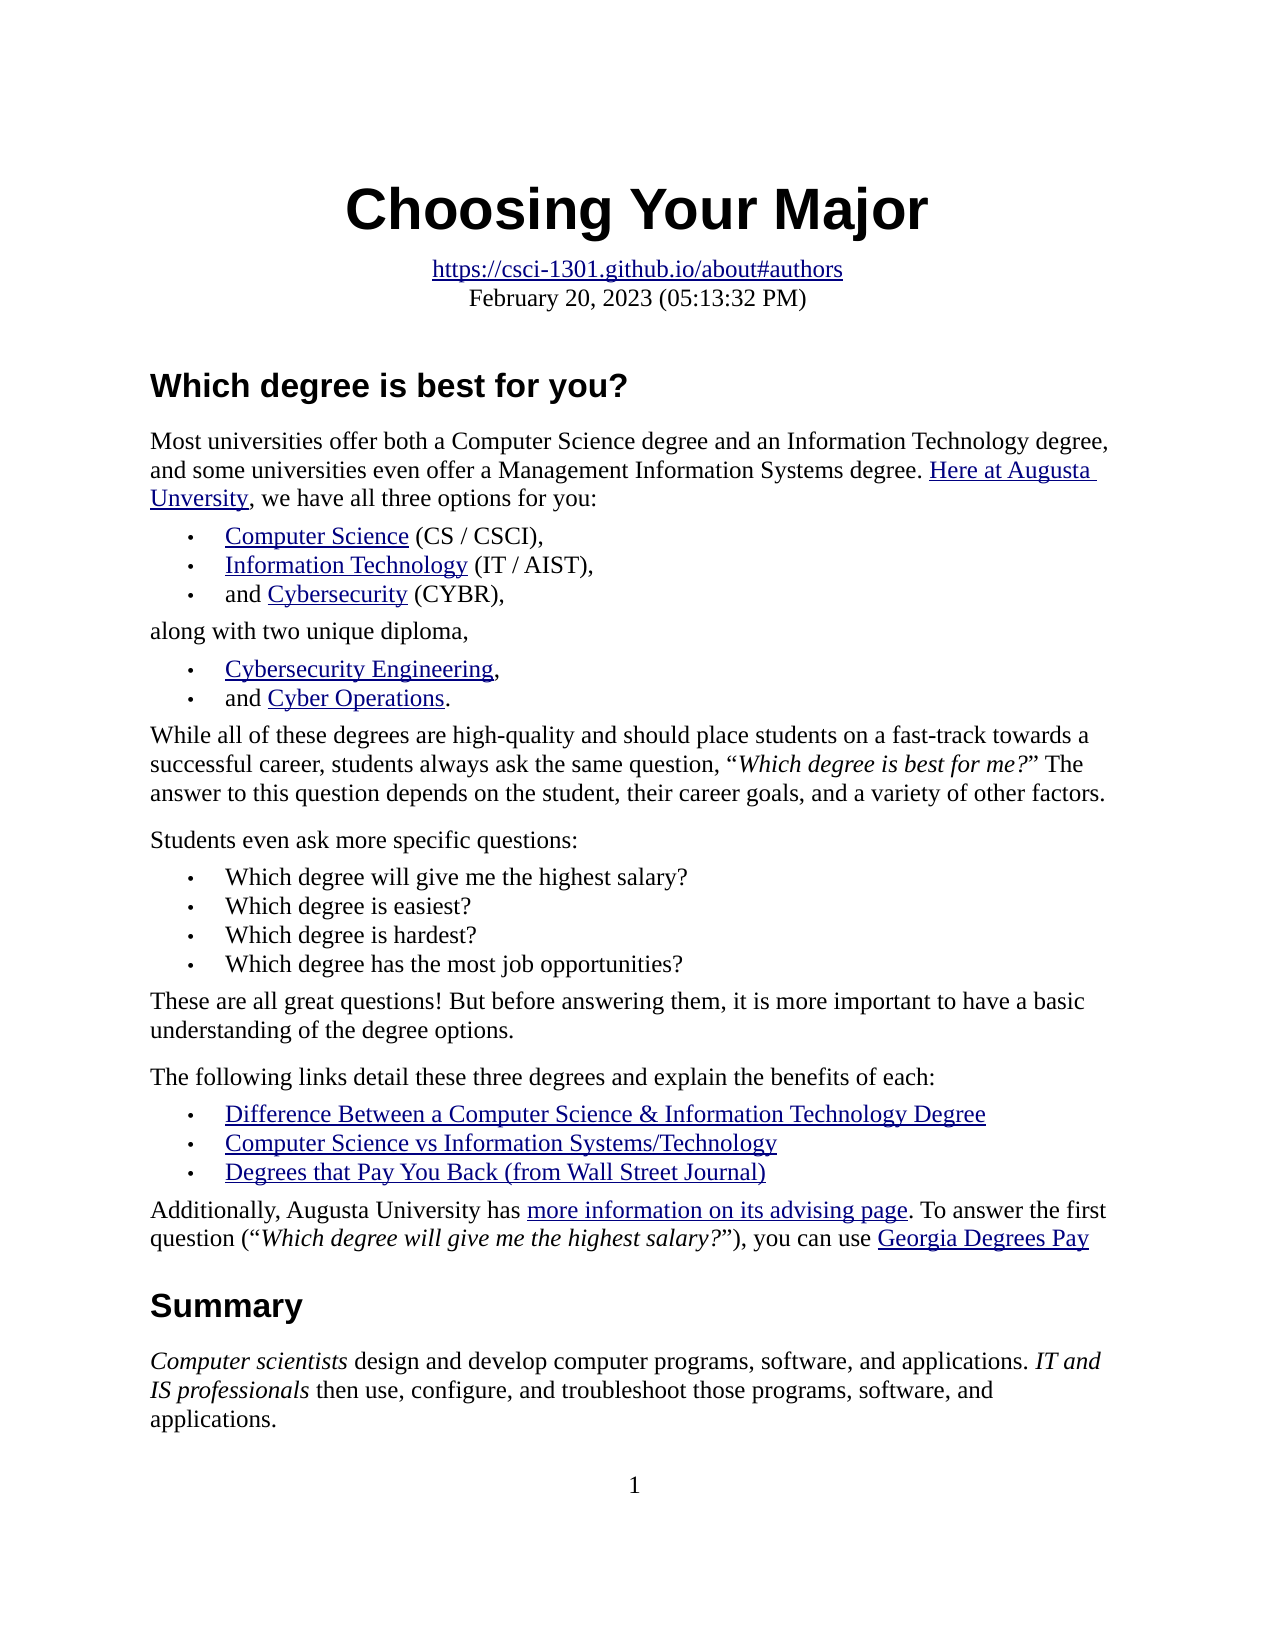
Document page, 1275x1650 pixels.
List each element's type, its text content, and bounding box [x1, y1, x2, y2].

list Information Technology (IT / AIST), [187, 550, 1125, 579]
subtitle Summary [150, 1286, 1125, 1325]
list Cybersecurity Engineering, [187, 654, 1125, 683]
list Computer Science (CS / CSCI), [187, 521, 1125, 550]
text https://csci-1301.github.io/about#authors [150, 254, 1125, 283]
text along with two unique diploma, [150, 616, 1125, 645]
text Most universities offer both a Computer Science degree and an Information Technology degree, and some universities even offer a Management Information Systems degree. Here at Augusta Unversity, we have all three options for you: [150, 426, 1125, 512]
list Computer Science vs Information Systems/Technology [187, 1128, 1125, 1157]
text While all of these degrees are high-quality and should place students on a fast-track towards a successful career, students always ask the same question, “Which degree is best for me?” The answer to this question depends on the student, their career goals, and a variety of other factors. [150, 721, 1125, 807]
list Which degree is easiest? [187, 891, 1125, 920]
list Which degree will give me the highest salary? [187, 862, 1125, 891]
text Additionally, Augusta University has more information on its advising page. To answer the first question (“Which degree will give me the highest salary?”), you can use Georgia Degrees Pay [150, 1195, 1125, 1252]
title Choosing Your Major [150, 175, 1125, 242]
list and Cybersecurity (CYBR), [187, 579, 1125, 607]
text Computer scientists design and develop computer programs, software, and applications. IT and IS professionals then use, configure, and troubleshoot those programs, software, and applications. [150, 1346, 1125, 1432]
subtitle Which degree is best for you? [150, 366, 1125, 404]
list Which degree has the most job opportunities? [187, 949, 1125, 977]
text Students even ask more specific questions: [150, 825, 1125, 853]
list and Cyber Operations. [187, 683, 1125, 712]
list Difference Between a Computer Science & Information Technology Degree [187, 1099, 1125, 1128]
list Degrees that Pay You Back (from Wall Street Journal) [187, 1157, 1125, 1186]
text February 20, 2023 (05:13:32 PM) [150, 283, 1125, 312]
text The following links detail these three degrees and explain the benefits of each: [150, 1062, 1125, 1091]
text These are all great questions! But before answering them, it is more important to have a basic understanding of the degree options. [150, 986, 1125, 1044]
list Which degree is hardest? [187, 920, 1125, 949]
